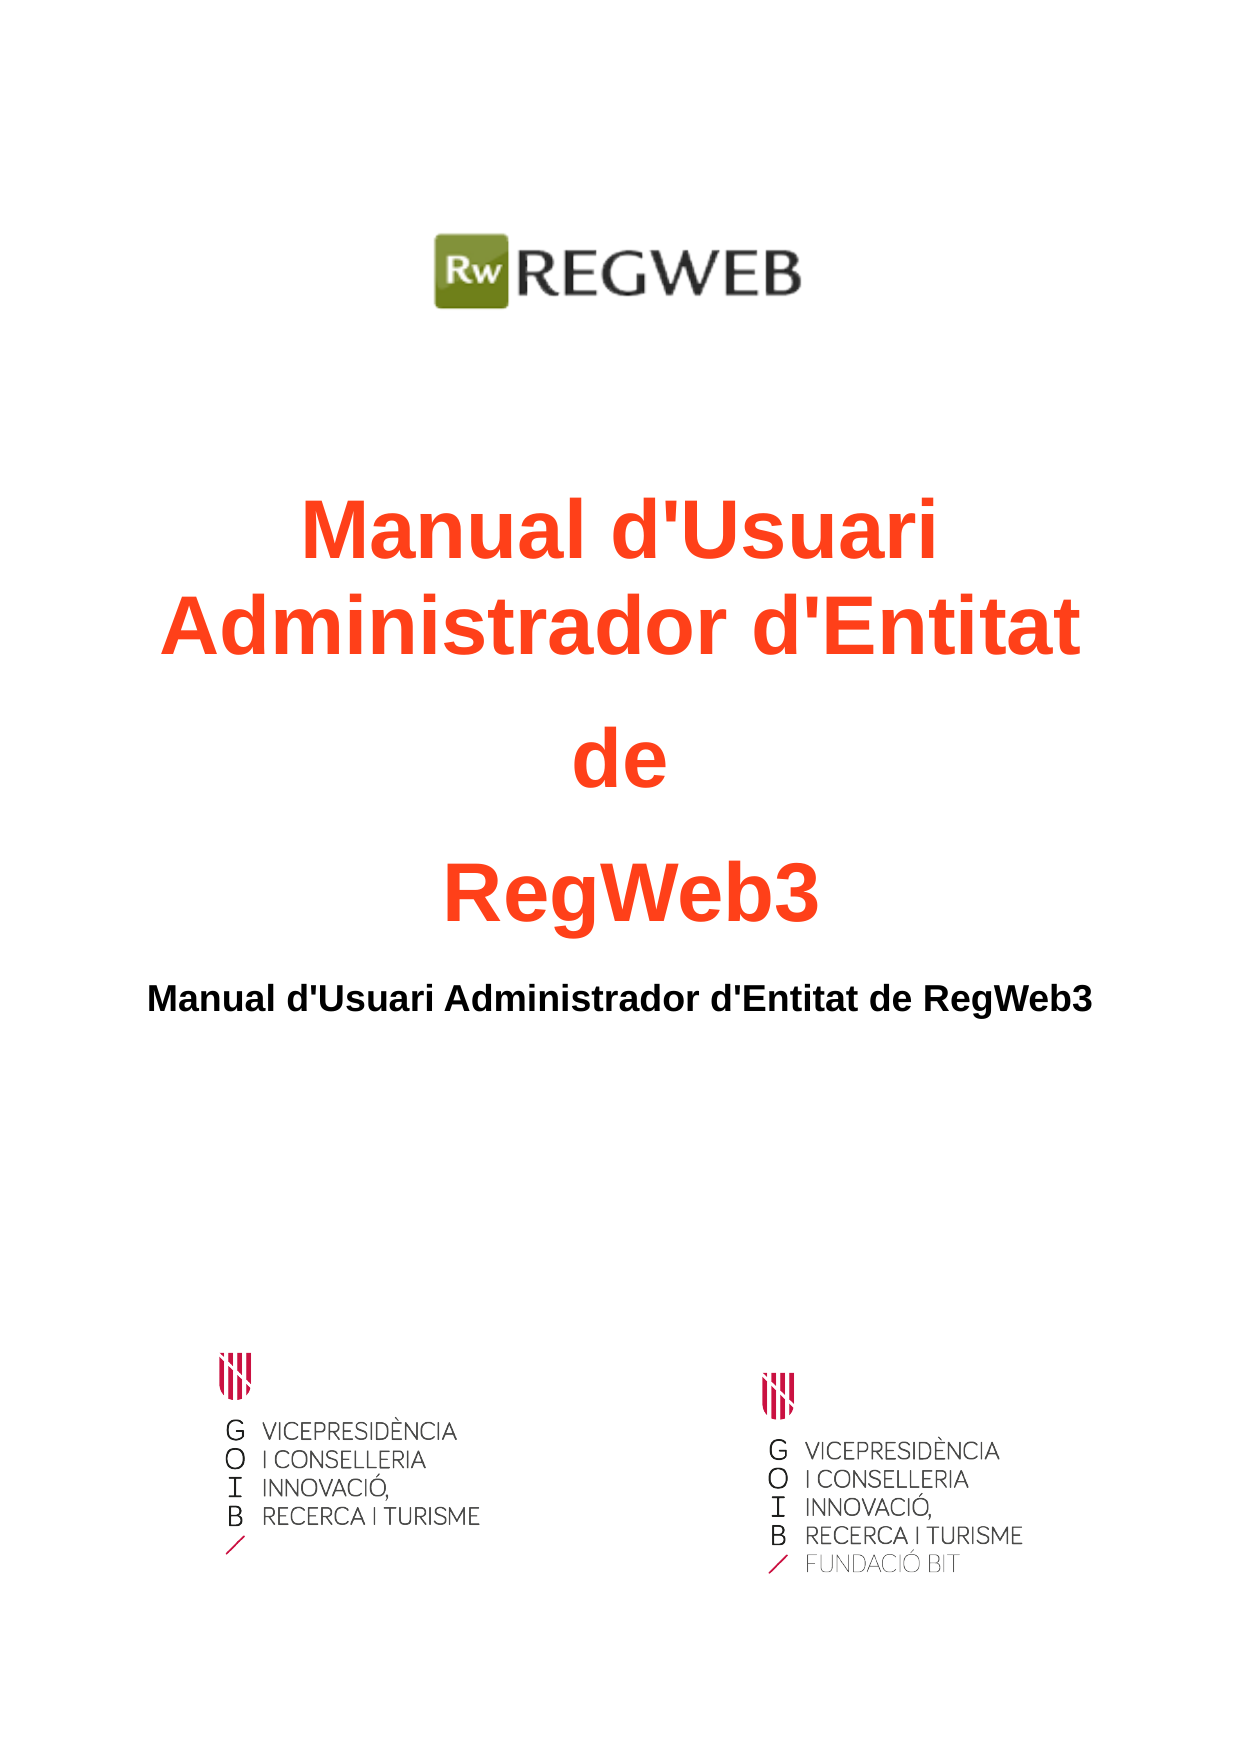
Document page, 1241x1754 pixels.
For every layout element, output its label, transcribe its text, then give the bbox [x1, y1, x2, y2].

title Manual d'Usuari Administrador d'Entitat [118, 480, 1122, 672]
picture [751, 1364, 1035, 1582]
table_header [664, 1339, 1122, 1606]
table_header [586, 1339, 664, 1606]
picture [432, 223, 808, 324]
table_header [118, 1339, 586, 1606]
subtitle Manual d'Usuari Administrador d'Entitat de RegWeb3 [118, 976, 1122, 1019]
title RegWeb3 [118, 843, 1122, 939]
picture [208, 1345, 495, 1563]
title de [118, 709, 1122, 805]
